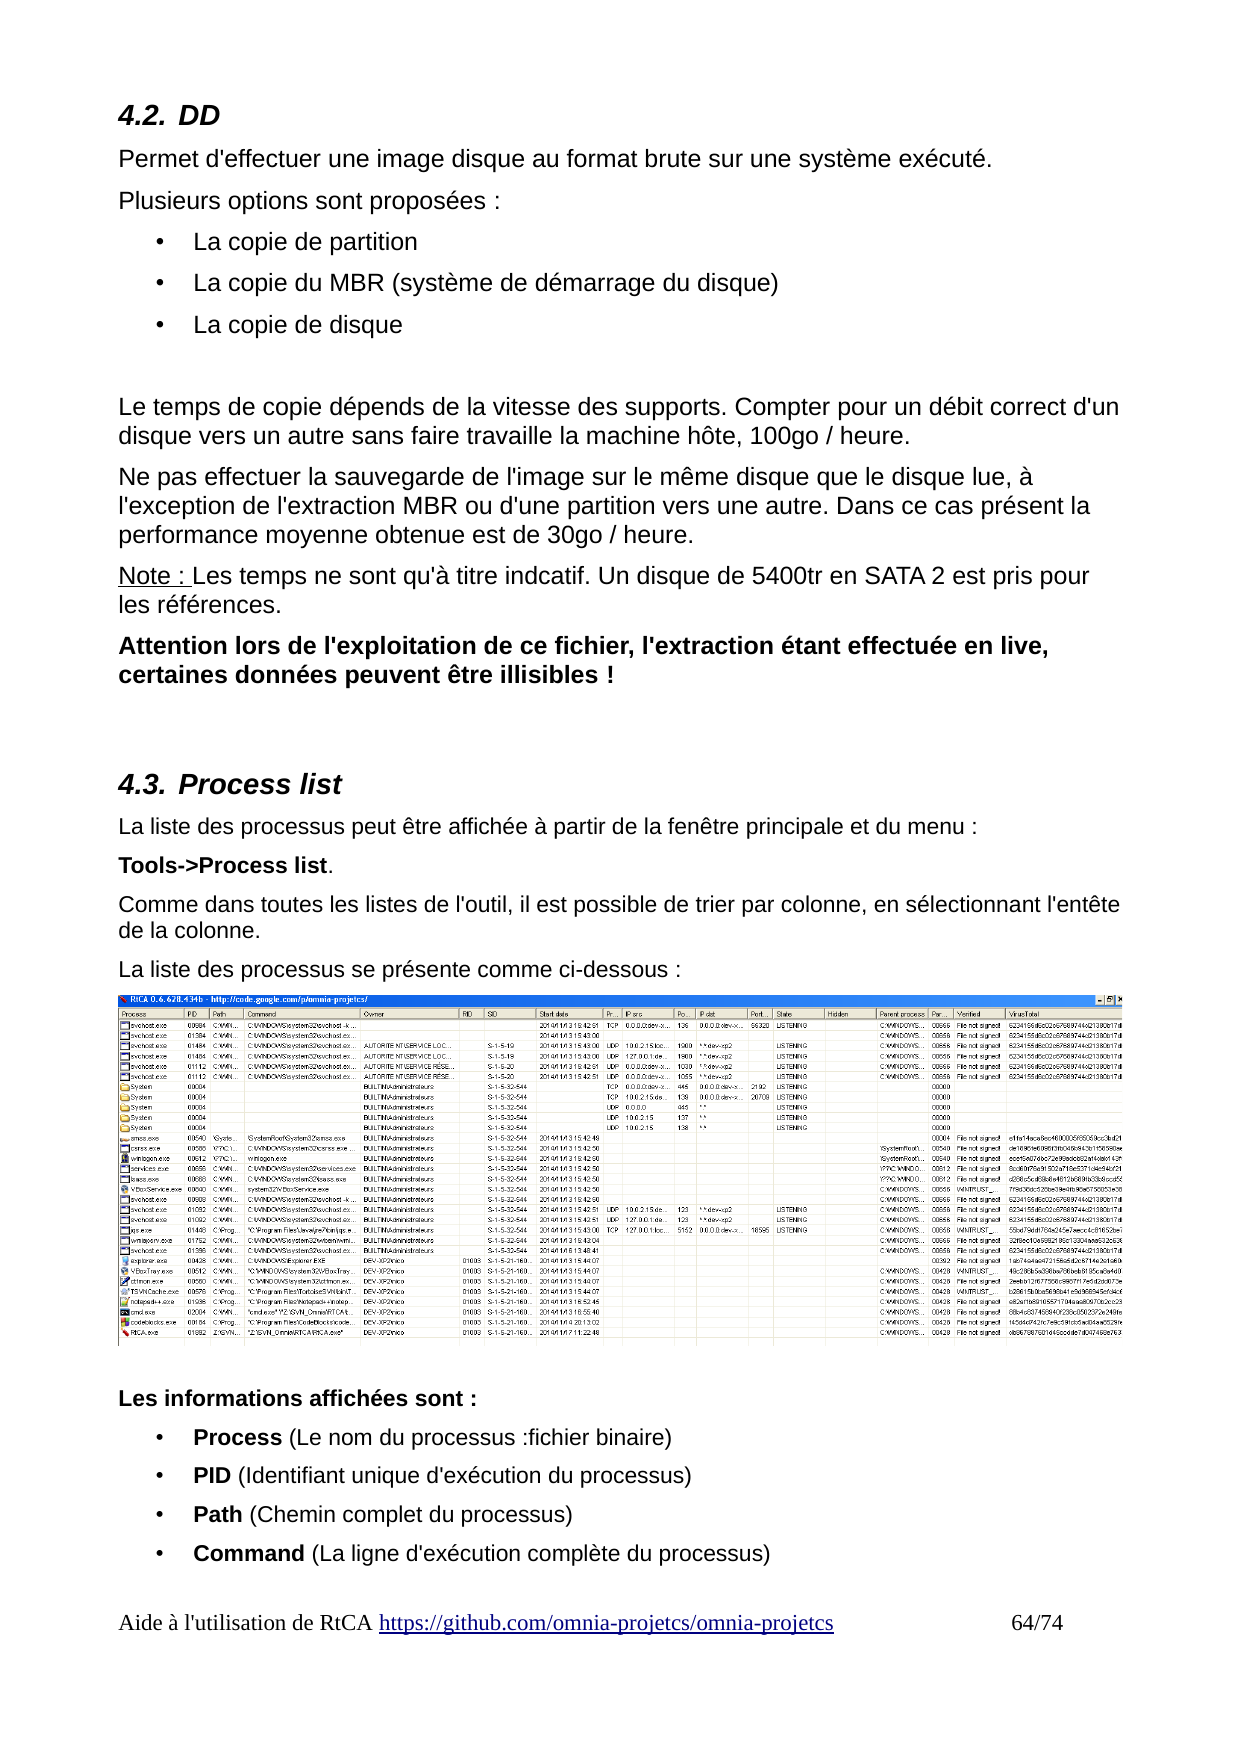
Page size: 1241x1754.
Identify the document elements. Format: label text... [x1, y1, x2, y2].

text Ne pas effectuer la sauvegarde de l'image sur le même disque que le disque lue, à l'exception de l'extraction MBR ou d'une partition vers une autre. Dans ce cas présent la performance moyenne obtenue est de 30go / heure. [118, 462, 1122, 548]
subtitle Process list [118, 767, 1122, 801]
subtitle DD [118, 98, 1122, 132]
list La copie de disque [156, 310, 1122, 338]
list Process (Le nom du processus :fichier binaire) [156, 1424, 1122, 1450]
list Command (La ligne d'exécution complète du processus) [156, 1540, 1122, 1567]
text Note : Les temps ne sont qu'à titre indcatif. Un disque de 5400tr en SATA 2 est pris pour les références. [118, 561, 1122, 618]
text La liste des processus peut être affichée à partir de la fenêtre principale et du menu : [118, 813, 1122, 840]
text Comme dans toutes les listes de l'outil, il est possible de trier par colonne, en sélectionnant l'entête de la colonne. [118, 891, 1122, 944]
text Permet d'effectuer une image disque au format brute sur une système exécuté. [118, 144, 1122, 173]
list PID (Identifiant unique d'exécution du processus) [156, 1462, 1122, 1489]
picture [118, 995, 1123, 1346]
text Les informations affichées sont : [118, 1385, 1122, 1411]
text La liste des processus se présente comme ci-dessous : [118, 956, 1122, 983]
text Attention lors de l'exploitation de ce fichier, l'extraction étant effectuée en live, certaines données peuvent être illisibles ! [118, 631, 1122, 688]
text Plusieurs options sont proposées : [118, 186, 1122, 214]
list La copie du MBR (système de démarrage du disque) [156, 268, 1122, 297]
text Tools->Process list. [118, 852, 1122, 878]
text Le temps de copie dépends de la vitesse des supports. Compter pour un débit correct d'un disque vers un autre sans faire travaille la machine hôte, 100go / heure. [118, 392, 1122, 450]
list La copie de partition [156, 227, 1122, 256]
list Path (Chemin complet du processus) [156, 1501, 1122, 1528]
